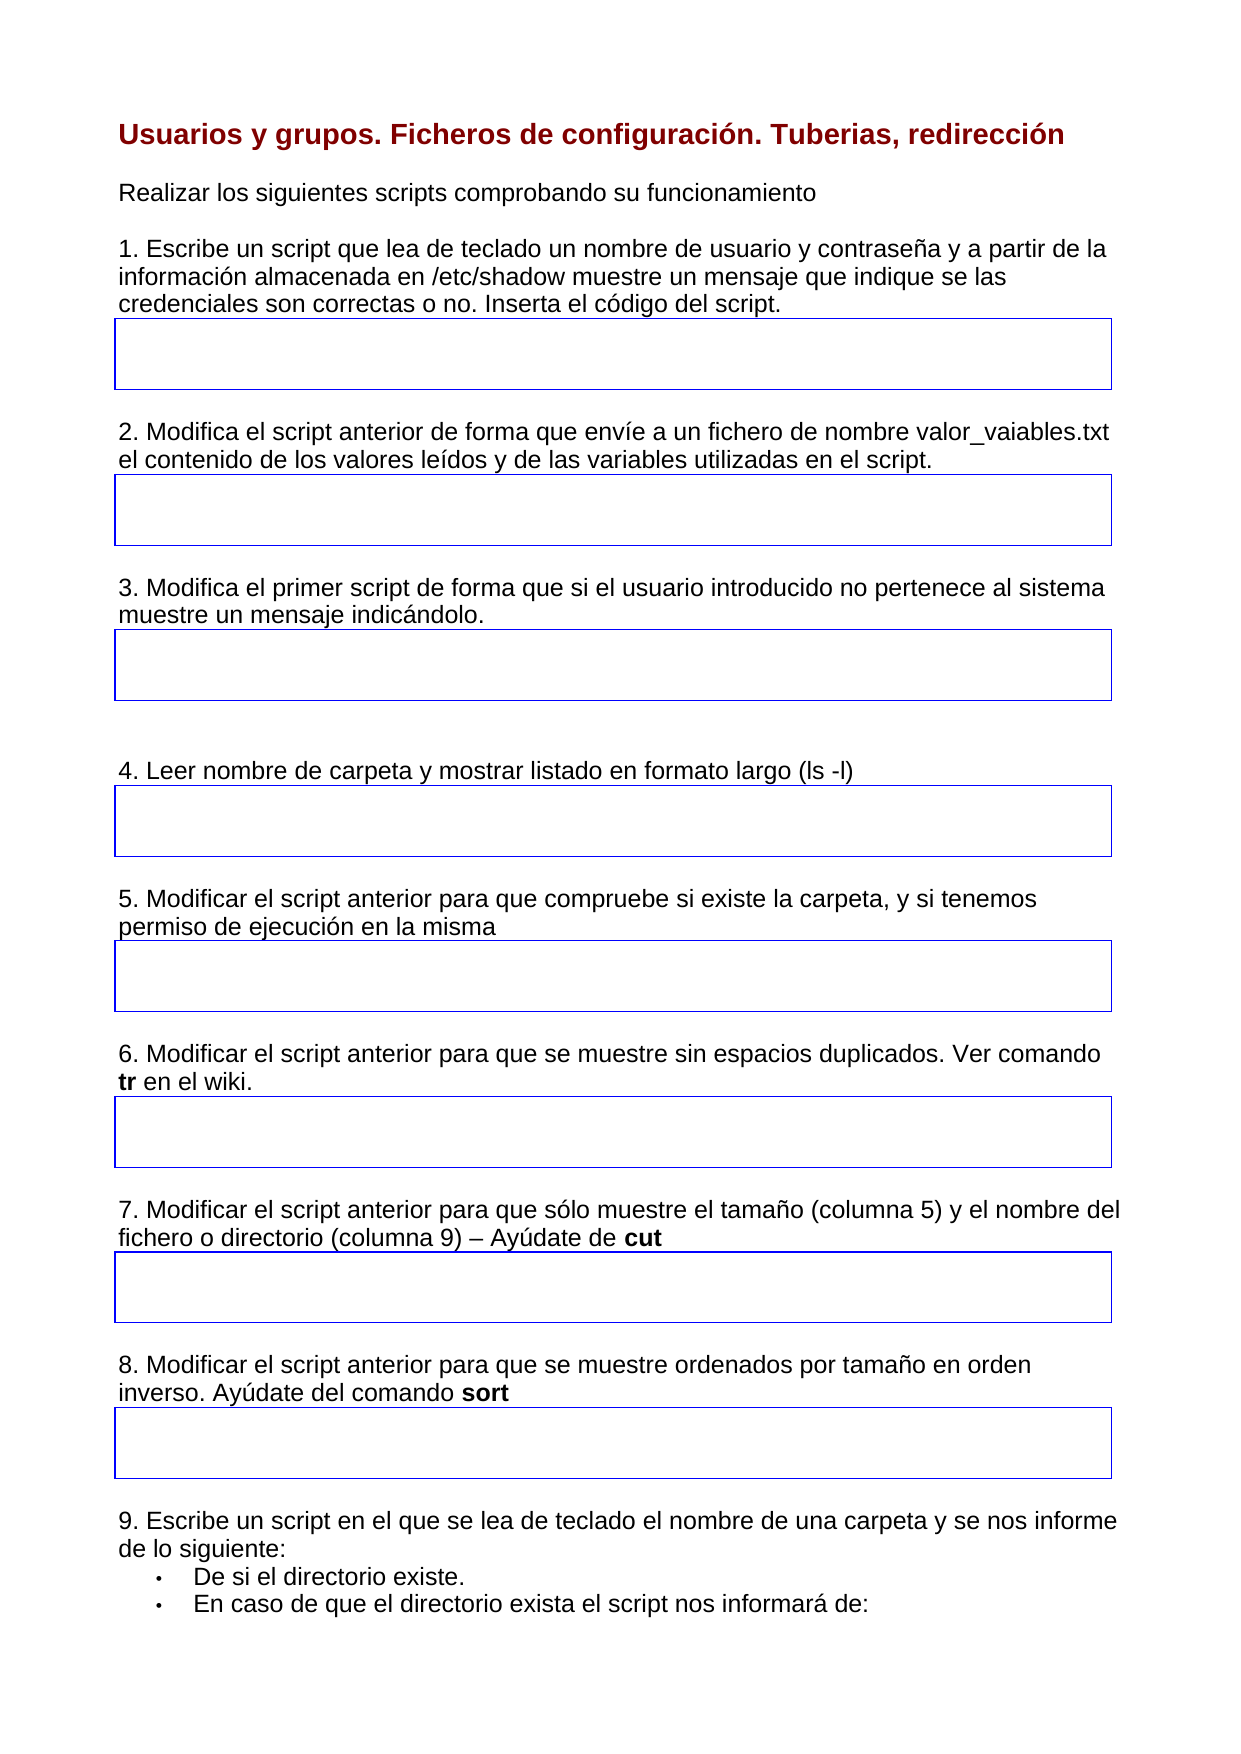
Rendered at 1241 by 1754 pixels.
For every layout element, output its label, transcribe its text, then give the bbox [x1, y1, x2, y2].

table_header [116, 1408, 1111, 1478]
text Realizar los siguientes scripts comprobando su funcionamiento [118, 179, 1122, 207]
text 8. Modificar el script anterior para que se muestre ordenados por tamaño en orden inverso. Ayúdate del comando sort [118, 1351, 1122, 1407]
table_header [116, 1097, 1111, 1167]
text 7. Modificar el script anterior para que sólo muestre el tamaño (columna 5) y el nombre del fichero o directorio (columna 9) – Ayúdate de cut [118, 1196, 1122, 1251]
text 1. Escribe un script que lea de teclado un nombre de usuario y contraseña y a partir de la información almacenada en /etc/shadow muestre un mensaje que indique se las credenciales son correctas o no. Inserta el código del script. [118, 234, 1122, 318]
table_header [116, 786, 1111, 856]
list De si el directorio existe. [156, 1562, 1122, 1590]
text 3. Modifica el primer script de forma que si el usuario introducido no pertenece al sistema muestre un mensaje indicándolo. [118, 573, 1122, 629]
table_header [116, 475, 1111, 544]
table_header [116, 941, 1111, 1011]
table_header [116, 319, 1111, 389]
table_header [116, 1253, 1111, 1322]
table_header [116, 630, 1111, 700]
text 5. Modificar el script anterior para que compruebe si existe la carpeta, y si tenemos permiso de ejecución en la misma [118, 884, 1122, 940]
text 9. Escribe un script en el que se lea de teclado el nombre de una carpeta y se nos informe de lo siguiente: [118, 1507, 1122, 1562]
text Usuarios y grupos. Ficheros de configuración. Tuberias, redirección [118, 118, 1122, 151]
list En caso de que el directorio exista el script nos informará de: [156, 1590, 1122, 1618]
text 4. Leer nombre de carpeta y mostrar listado en formato largo (ls -l) [118, 757, 1122, 785]
text 6. Modificar el script anterior para que se muestre sin espacios duplicados. Ver comando tr en el wiki. [118, 1040, 1122, 1096]
text 2. Modifica el script anterior de forma que envíe a un fichero de nombre valor_vaiables.txt el contenido de los valores leídos y de las variables utilizadas en el script. [118, 418, 1122, 474]
